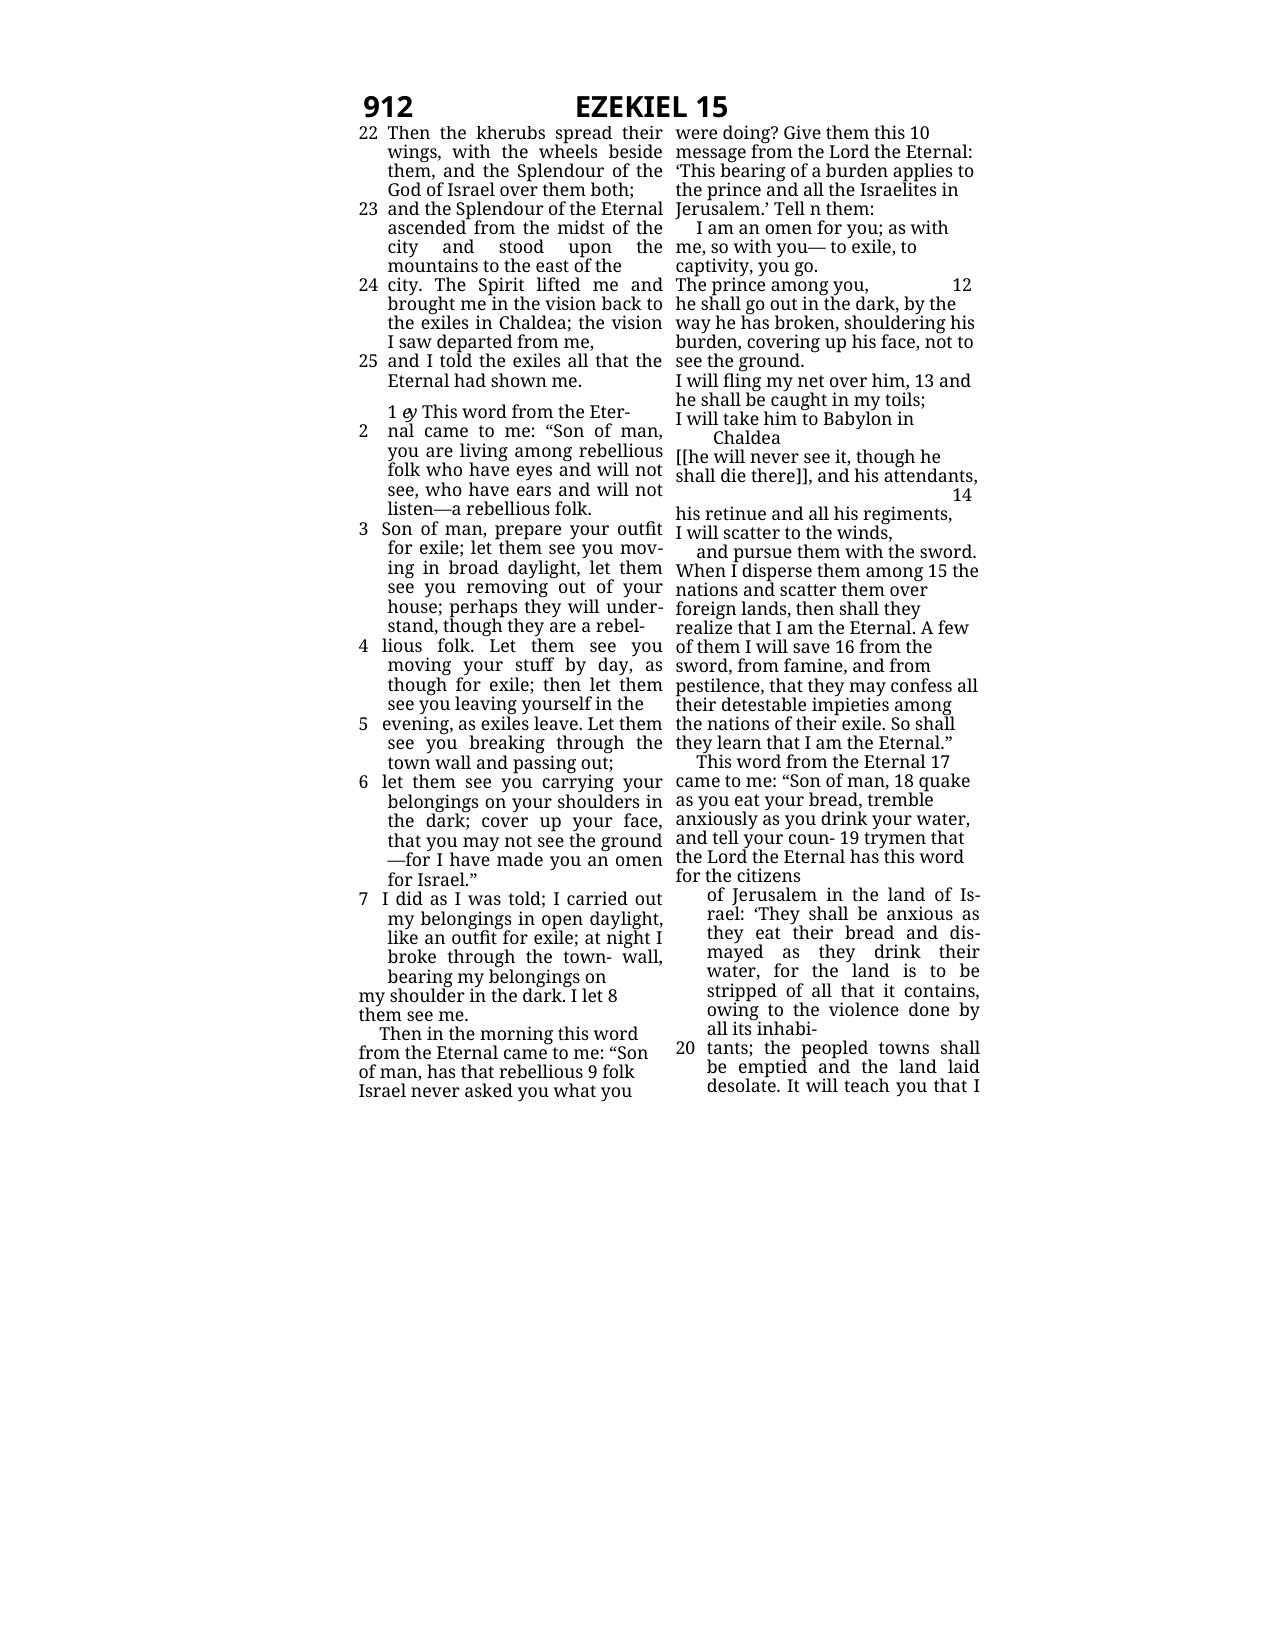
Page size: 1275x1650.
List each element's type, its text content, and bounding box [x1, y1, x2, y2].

text of Jerusalem in the land of Is­rael: ‘They shall be anxious as they eat their bread and dis­mayed as they drink their water, for the land is to be stripped of all that it contains, owing to the violence done by all its inhabi- [707, 886, 980, 1039]
text his retinue and all his regiments, [675, 505, 980, 524]
list lious folk. Let them see you moving your stuff by day, as though for exile; then let them see you leaving yourself in the [358, 637, 663, 714]
text I will fling my net over him, 13 and he shall be caught in my toils; [675, 372, 980, 410]
text I will scatter to the winds, [675, 524, 980, 543]
text Then in the morning this word from the Eternal came to me: “Son of man, has that rebellious 9 folk Israel never asked you what you [358, 1025, 663, 1102]
list and the Splendour of the Eter­nal ascended from the midst of the city and stood upon the mountains to the east of the [358, 200, 663, 276]
text This word from the Eternal 17 came to me: “Son of man, 18 quake as you eat your bread, tremble anxiously as you drink your water, and tell your coun- 19 trymen that the Lord the Eter­nal has this word for the citizens [675, 753, 980, 886]
list city. The Spirit lifted me and brought me in the vision back to the exiles in Chaldea; the vision I saw departed from me, [358, 276, 663, 353]
text my shoulder in the dark. I let 8 them see me. [358, 987, 663, 1025]
list evening, as exiles leave. Let them see you breaking through the town wall and passing out; [358, 714, 663, 773]
text were doing? Give them this 10 message from the Lord the Eter­nal: ‘This bearing of a burden applies to the prince and all the Israelites in Jerusalem.’ Tell n them: [675, 124, 980, 219]
list I did as I was told; I carried out my belongings in open day­light, like an outfit for exile; at night I broke through the town- wall, bearing my belongings on [358, 890, 663, 987]
text When I disperse them among 15 the nations and scatter them over foreign lands, then shall they realize that I am the Eter­nal. A few of them I will save 16 from the sword, from famine, and from pestilence, that they may confess all their detestable impieties among the nations of their exile. So shall they learn that I am the Eternal.” [675, 562, 980, 753]
text [[he will never see it, though he shall die there]], and his attendants, 14 [675, 448, 980, 505]
text and pursue them with the sword. [696, 543, 980, 562]
list Son of man, prepare your outfit for exile; let them see you mov­ing in broad daylight, let them see you removing out of your house; perhaps they will under­stand, though they are a rebel- [358, 520, 663, 637]
text he shall go out in the dark, by the way he has broken, shouldering his burden, covering up his face, not to see the ground. [675, 296, 980, 372]
list and I told the exiles all that the Eternal had shown me. [358, 353, 663, 391]
text 1 ey This word from the Eter- [387, 403, 663, 422]
text The prince among you, 12 [675, 276, 980, 296]
list let them see you carrying your belongings on your shoulders in the dark; cover up your face, that you may not see the ground —for I have made you an omen for Israel.” [358, 773, 663, 890]
list nal came to me: “Son of man, you are living among rebel­lious folk who have eyes and will not see, who have ears and will not listen—a rebellious folk. [358, 422, 663, 520]
list Then the kherubs spread their wings, with the wheels beside them, and the Splendour of the God of Israel over them both; [358, 124, 663, 200]
list tants; the peopled towns shall be emptied and the land laid deso­late. It will teach you that I [675, 1039, 980, 1096]
text I am an omen for you; as with me, so with you— to exile, to captivity, you go. [675, 219, 980, 276]
text I will take him to Babylon in Chaldea [675, 410, 980, 448]
